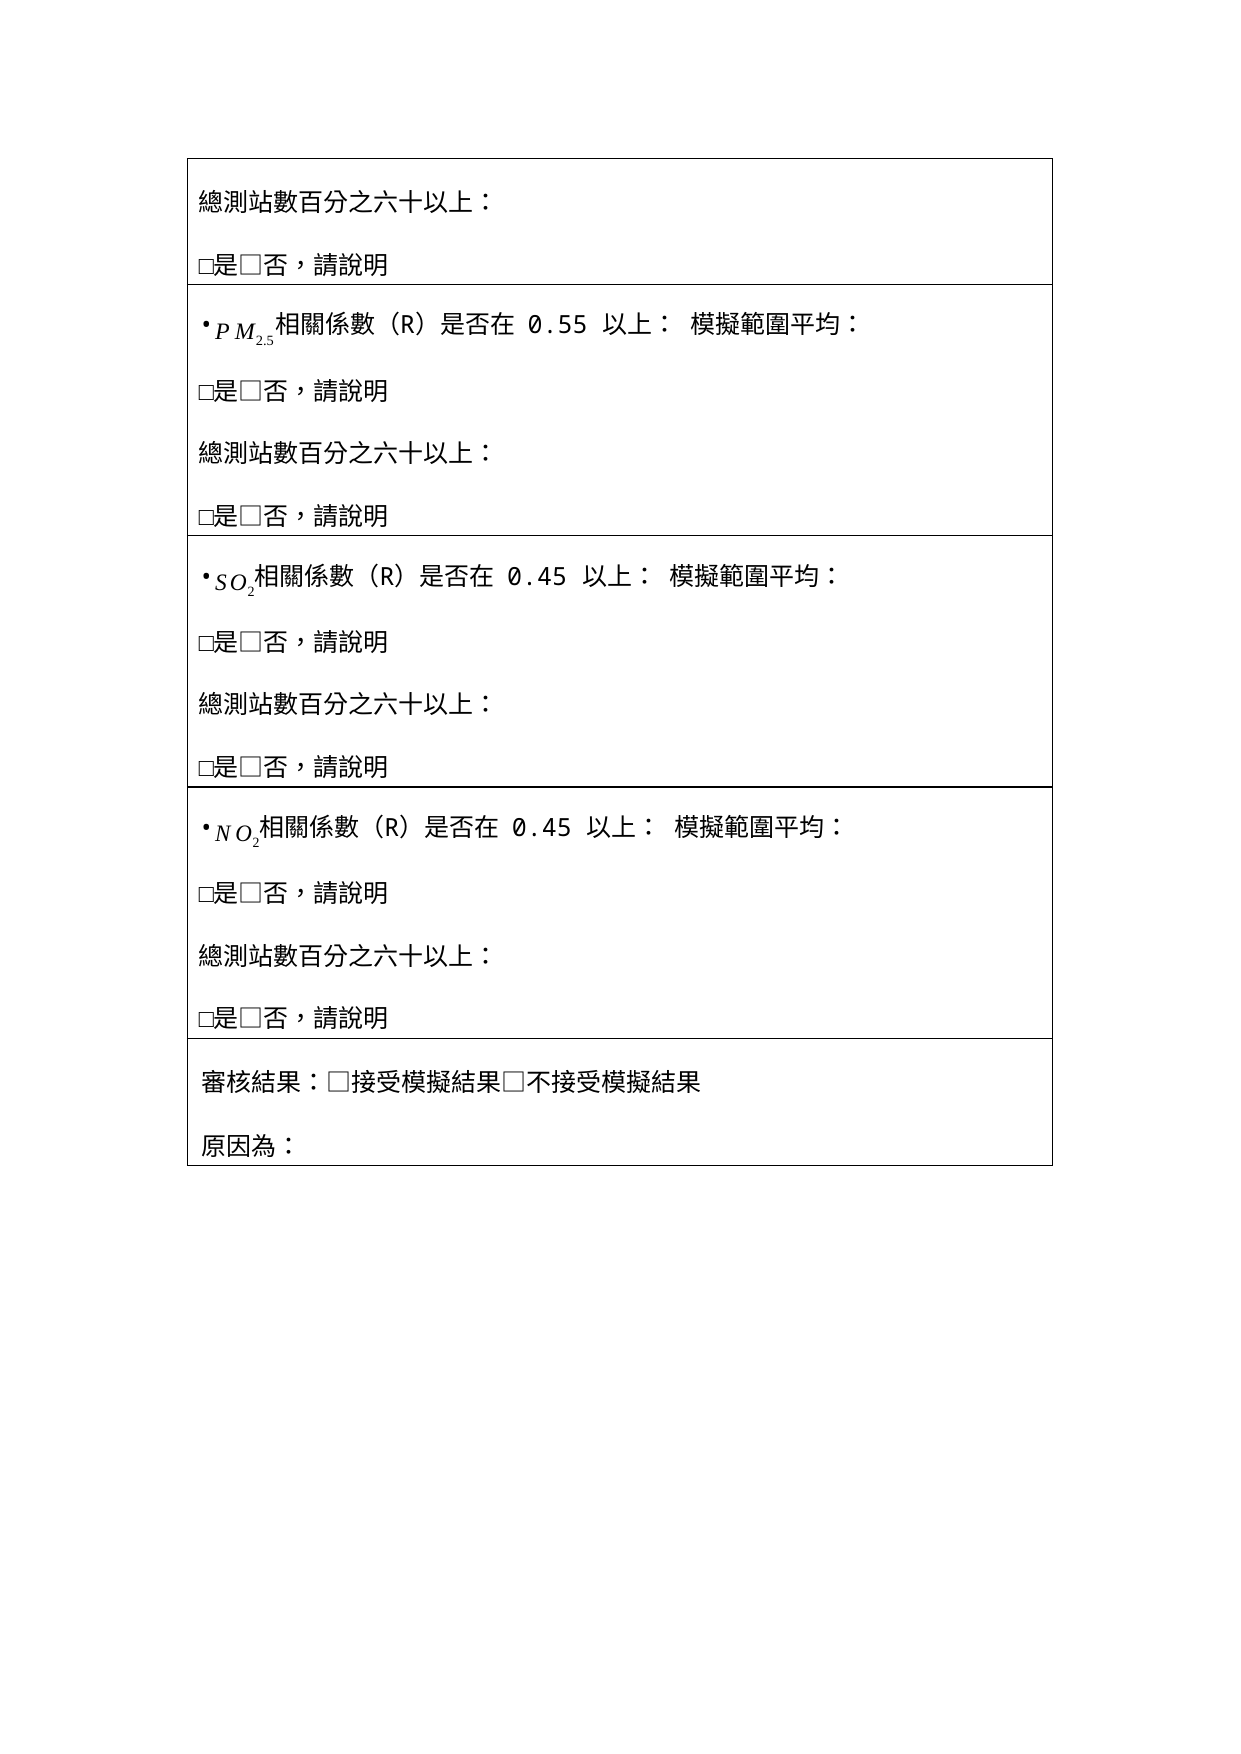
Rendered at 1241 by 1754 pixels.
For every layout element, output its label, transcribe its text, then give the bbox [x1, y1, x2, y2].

table_cell •相關係數（R）是否在 0.45 以上： 模擬範圍平均： □是□否，請說明 總測站數百分之六十以上： □是□否，請說明 [188, 536, 1052, 786]
table_cell •相關係數（R）是否在 0.55 以上： 模擬範圍平均： □是□否，請說明 總測站數百分之六十以上： □是□否，請說明 [188, 159, 1052, 284]
table_cell 審核結果：□接受模擬結果□不接受模擬結果 原因為： [188, 1039, 1052, 1165]
table_cell •相關係數（R）是否在 0.55 以上： 模擬範圍平均： □是□否，請說明 總測站數百分之六十以上： □是□否，請說明 [188, 285, 1052, 535]
table_cell •相關係數（R）是否在 0.45 以上： 模擬範圍平均： □是□否，請說明 總測站數百分之六十以上： □是□否，請說明 [188, 788, 1052, 1037]
